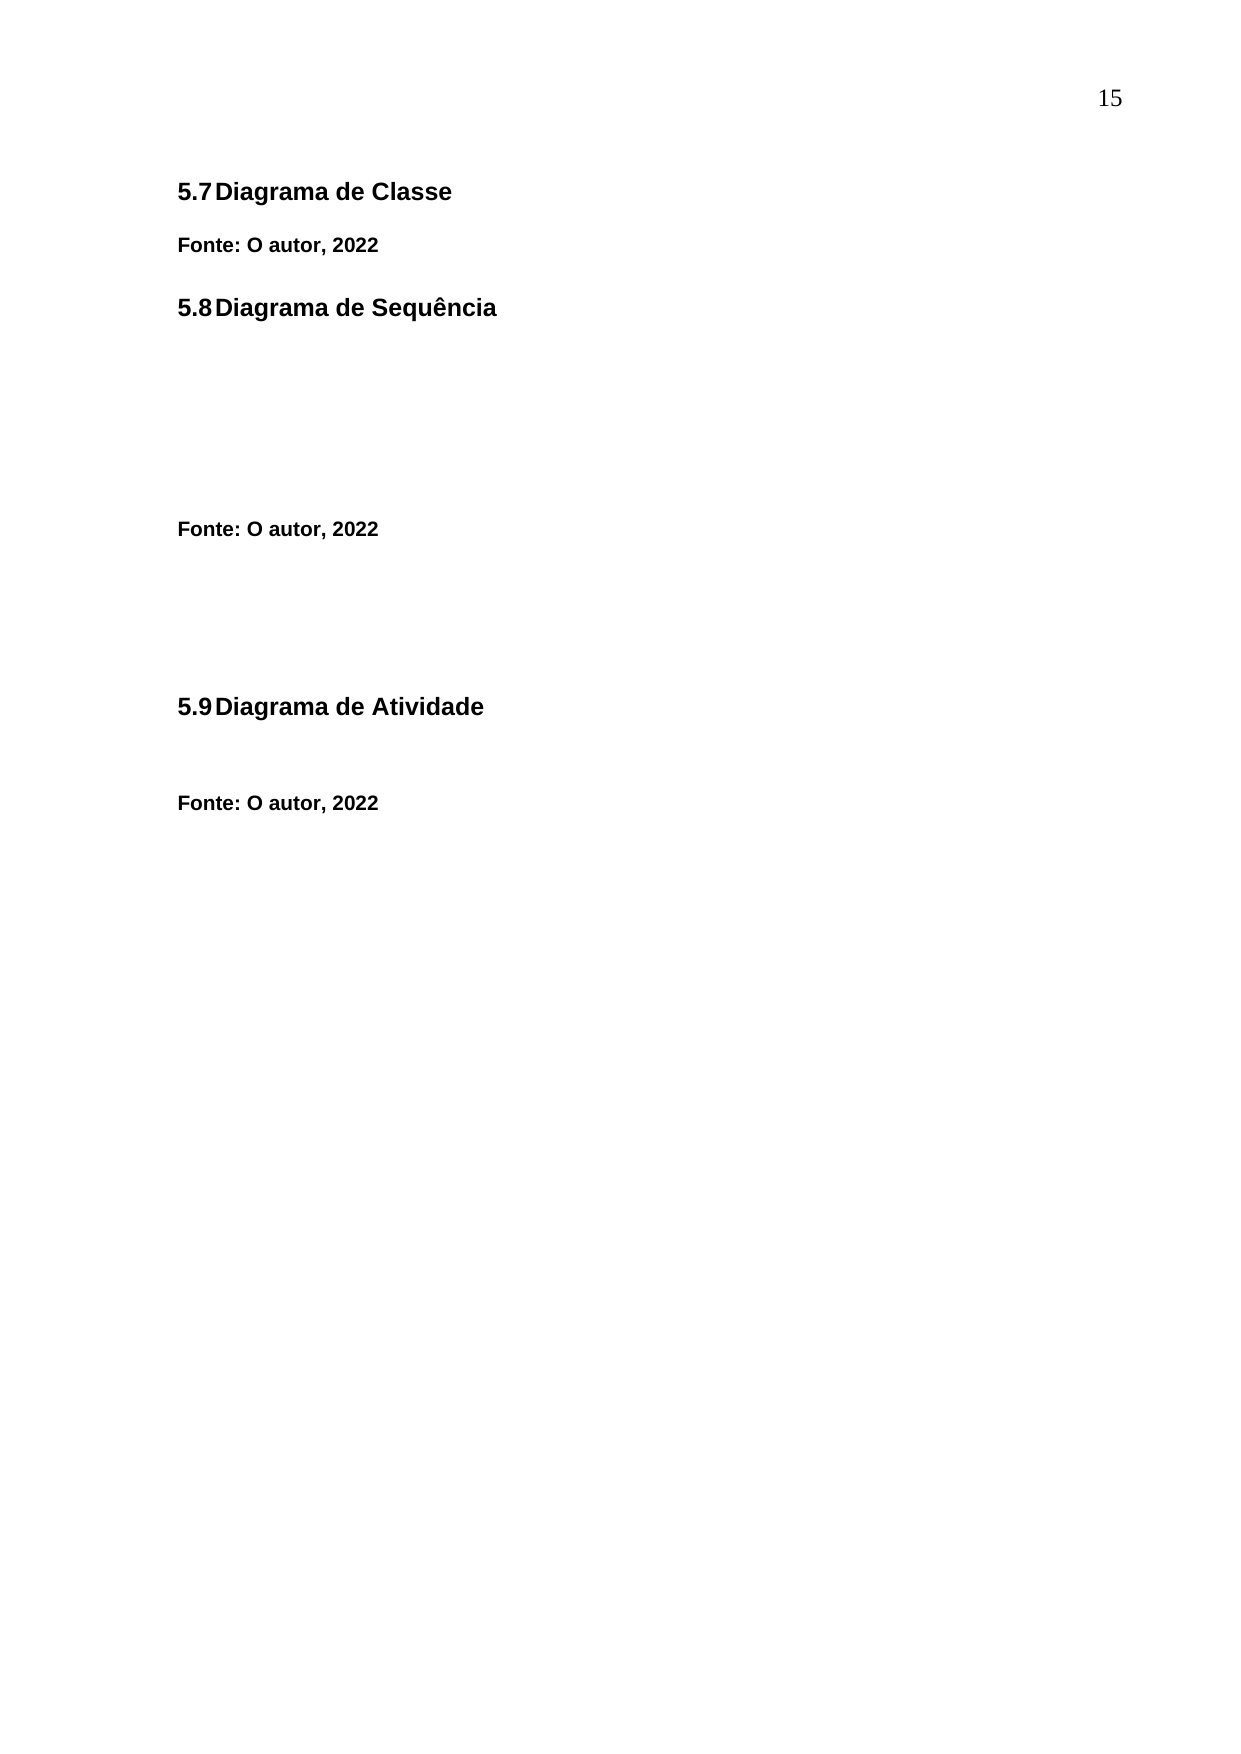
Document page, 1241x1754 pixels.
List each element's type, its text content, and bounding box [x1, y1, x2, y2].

list Diagrama de Sequência [177, 293, 1122, 322]
text Fonte: O autor, 2022 [177, 233, 1122, 257]
list Diagrama de Atividade [177, 692, 1122, 721]
text Fonte: O autor, 2022 [177, 791, 1122, 815]
list Diagrama de Classe [177, 177, 1122, 206]
text Fonte: O autor, 2022 [177, 517, 1122, 541]
